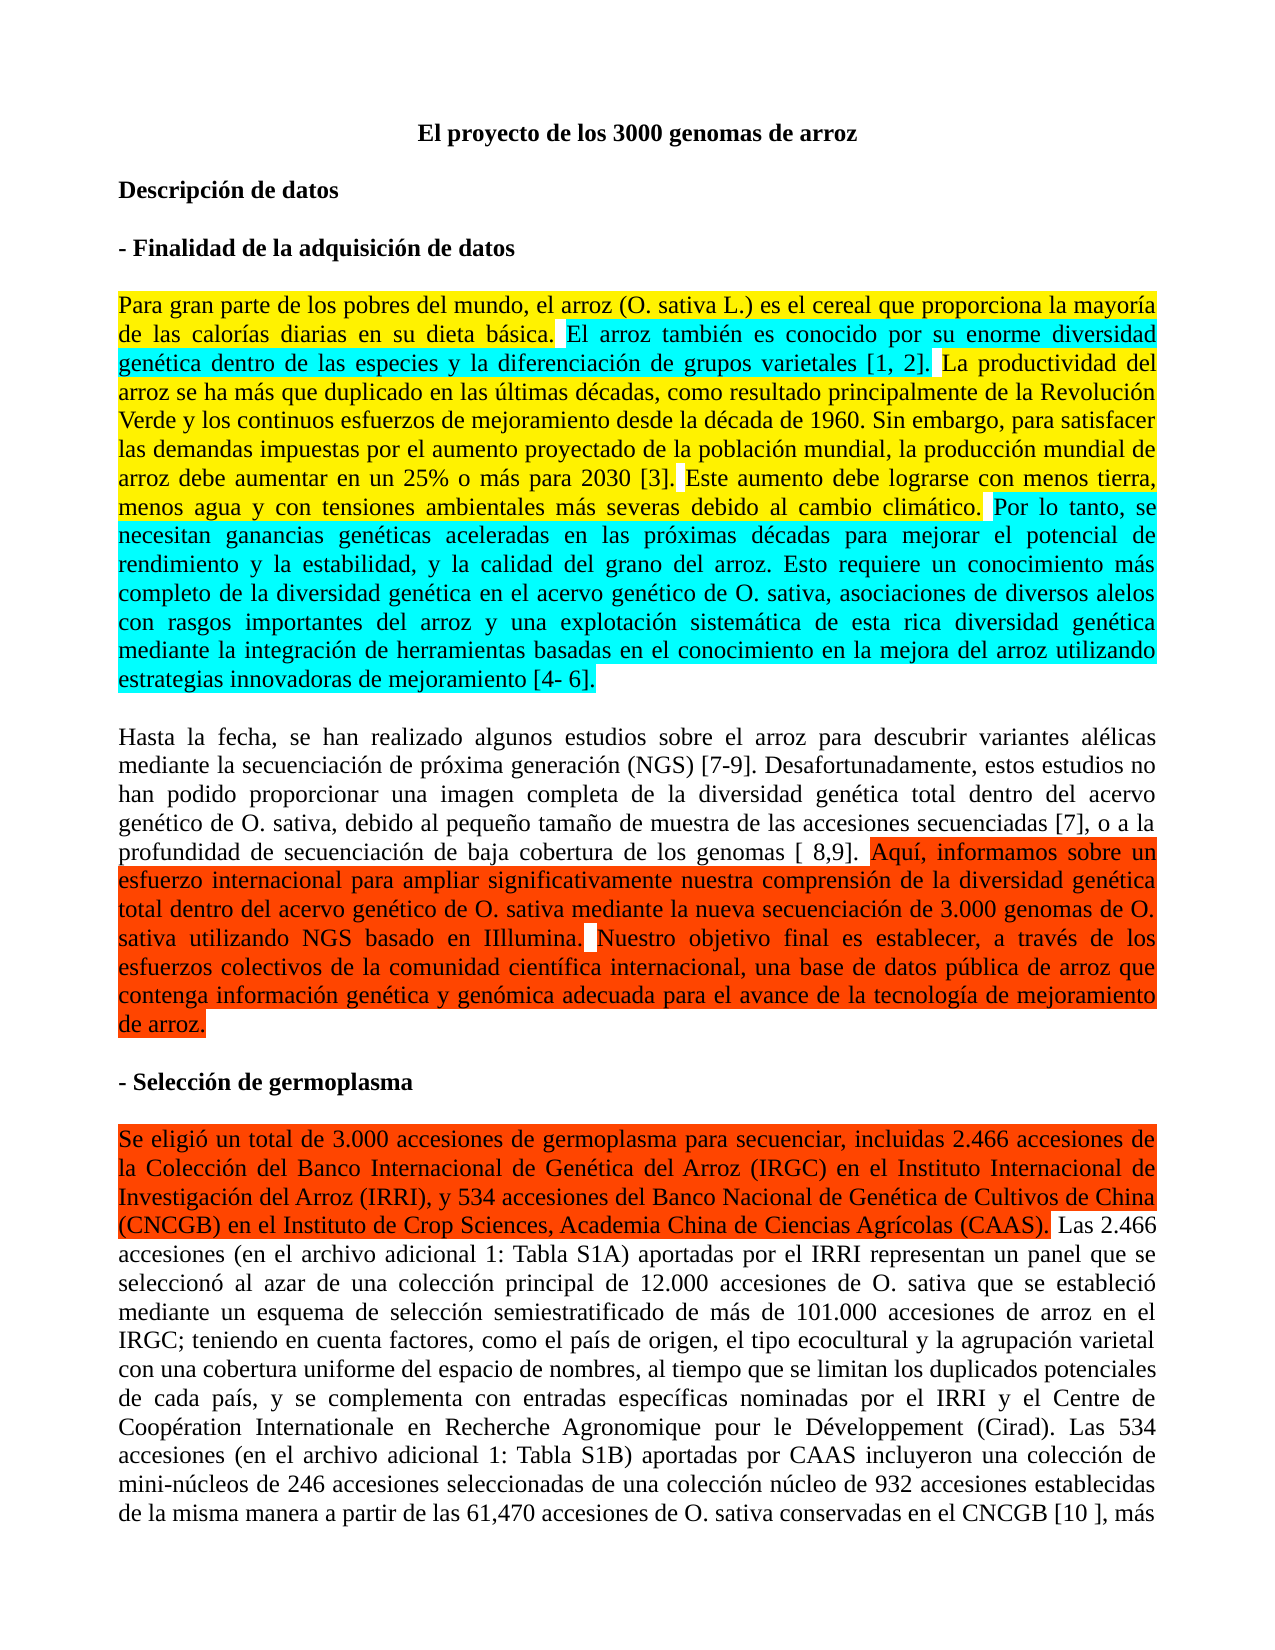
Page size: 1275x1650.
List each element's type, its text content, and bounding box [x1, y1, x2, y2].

text Hasta la fecha, se han realizado algunos estudios sobre el arroz para descubrir variantes alélicas mediante la secuenciación de próxima generación (NGS) [7-9]. Desafortunadamente, estos estudios no han podido proporcionar una imagen completa de la diversidad genética total dentro del acervo genético de O. sativa, debido al pequeño tamaño de muestra de las accesiones secuenciadas [7], o a la profundidad de secuenciación de baja cobertura de los genomas [ 8,9]. Aquí, informamos sobre un esfuerzo internacional para ampliar significativamente nuestra comprensión de la diversidad genética total dentro del acervo genético de O. sativa mediante la nueva secuenciación de 3.000 genomas de O. sativa utilizando NGS basado en IIllumina. Nuestro objetivo final es establecer, a través de los esfuerzos colectivos de la comunidad científica internacional, una base de datos pública de arroz que contenga información genética y genómica adecuada para el avance de la tecnología de mejoramiento de arroz. [118, 722, 1157, 1038]
text Descripción de datos [118, 176, 1157, 204]
text Se eligió un total de 3.000 accesiones de germoplasma para secuenciar, incluidas 2.466 accesiones de la Colección del Banco Internacional de Genética del Arroz (IRGC) en el Instituto Internacional de Investigación del Arroz (IRRI), y 534 accesiones del Banco Nacional de Genética de Cultivos de China (CNCGB) en el Instituto de Crop Sciences, Academia China de Ciencias Agrícolas (CAAS). Las 2.466 accesiones (en el archivo adicional 1: Tabla S1A) aportadas por el IRRI representan un panel que se seleccionó al azar de una colección principal de 12.000 accesiones de O. sativa que se estableció mediante un esquema de selección semiestratificado de más de 101.000 accesiones de arroz en el IRGC; teniendo en cuenta factores, como el país de origen, el tipo ecocultural y la agrupación varietal con una cobertura uniforme del espacio de nombres, al tiempo que se limitan los duplicados potenciales de cada país, y se complementa con entradas específicas nominadas por el IRRI y el Centre de Coopération Internationale en Recherche Agronomique pour le Développement (Cirad). Las 534 accesiones (en el archivo adicional 1: Tabla S1B) aportadas por CAAS incluyeron una colección de mini-núcleos de 246 accesiones seleccionadas de una colección núcleo de 932 accesiones establecidas de la misma manera a partir de las 61,470 accesiones de O. sativa conservadas en el CNCGB [10 ], más [118, 1124, 1157, 1527]
text - Finalidad de la adquisición de datos [118, 233, 1157, 262]
text El proyecto de los 3000 genomas de arroz [118, 118, 1157, 147]
text Para gran parte de los pobres del mundo, el arroz (O. sativa L.) es el cereal que proporciona la mayoría de las calorías diarias en su dieta básica. El arroz también es conocido por su enorme diversidad genética dentro de las especies y la diferenciación de grupos varietales [1, 2]. La productividad del arroz se ha más que duplicado en las últimas décadas, como resultado principalmente de la Revolución Verde y los continuos esfuerzos de mejoramiento desde la década de 1960. Sin embargo, para satisfacer las demandas impuestas por el aumento proyectado de la población mundial, la producción mundial de arroz debe aumentar en un 25% o más para 2030 [3]. Este aumento debe lograrse con menos tierra, menos agua y con tensiones ambientales más severas debido al cambio climático. Por lo tanto, se necesitan ganancias genéticas aceleradas en las próximas décadas para mejorar el potencial de rendimiento y la estabilidad, y la calidad del grano del arroz. Esto requiere un conocimiento más completo de la diversidad genética en el acervo genético de O. sativa, asociaciones de diversos alelos con rasgos importantes del arroz y una explotación sistemática de esta rica diversidad genética mediante la integración de herramientas basadas en el conocimiento en la mejora del arroz utilizando estrategias innovadoras de mejoramiento [4- 6]. [118, 291, 1157, 693]
text - Selección de germoplasma [118, 1067, 1157, 1096]
